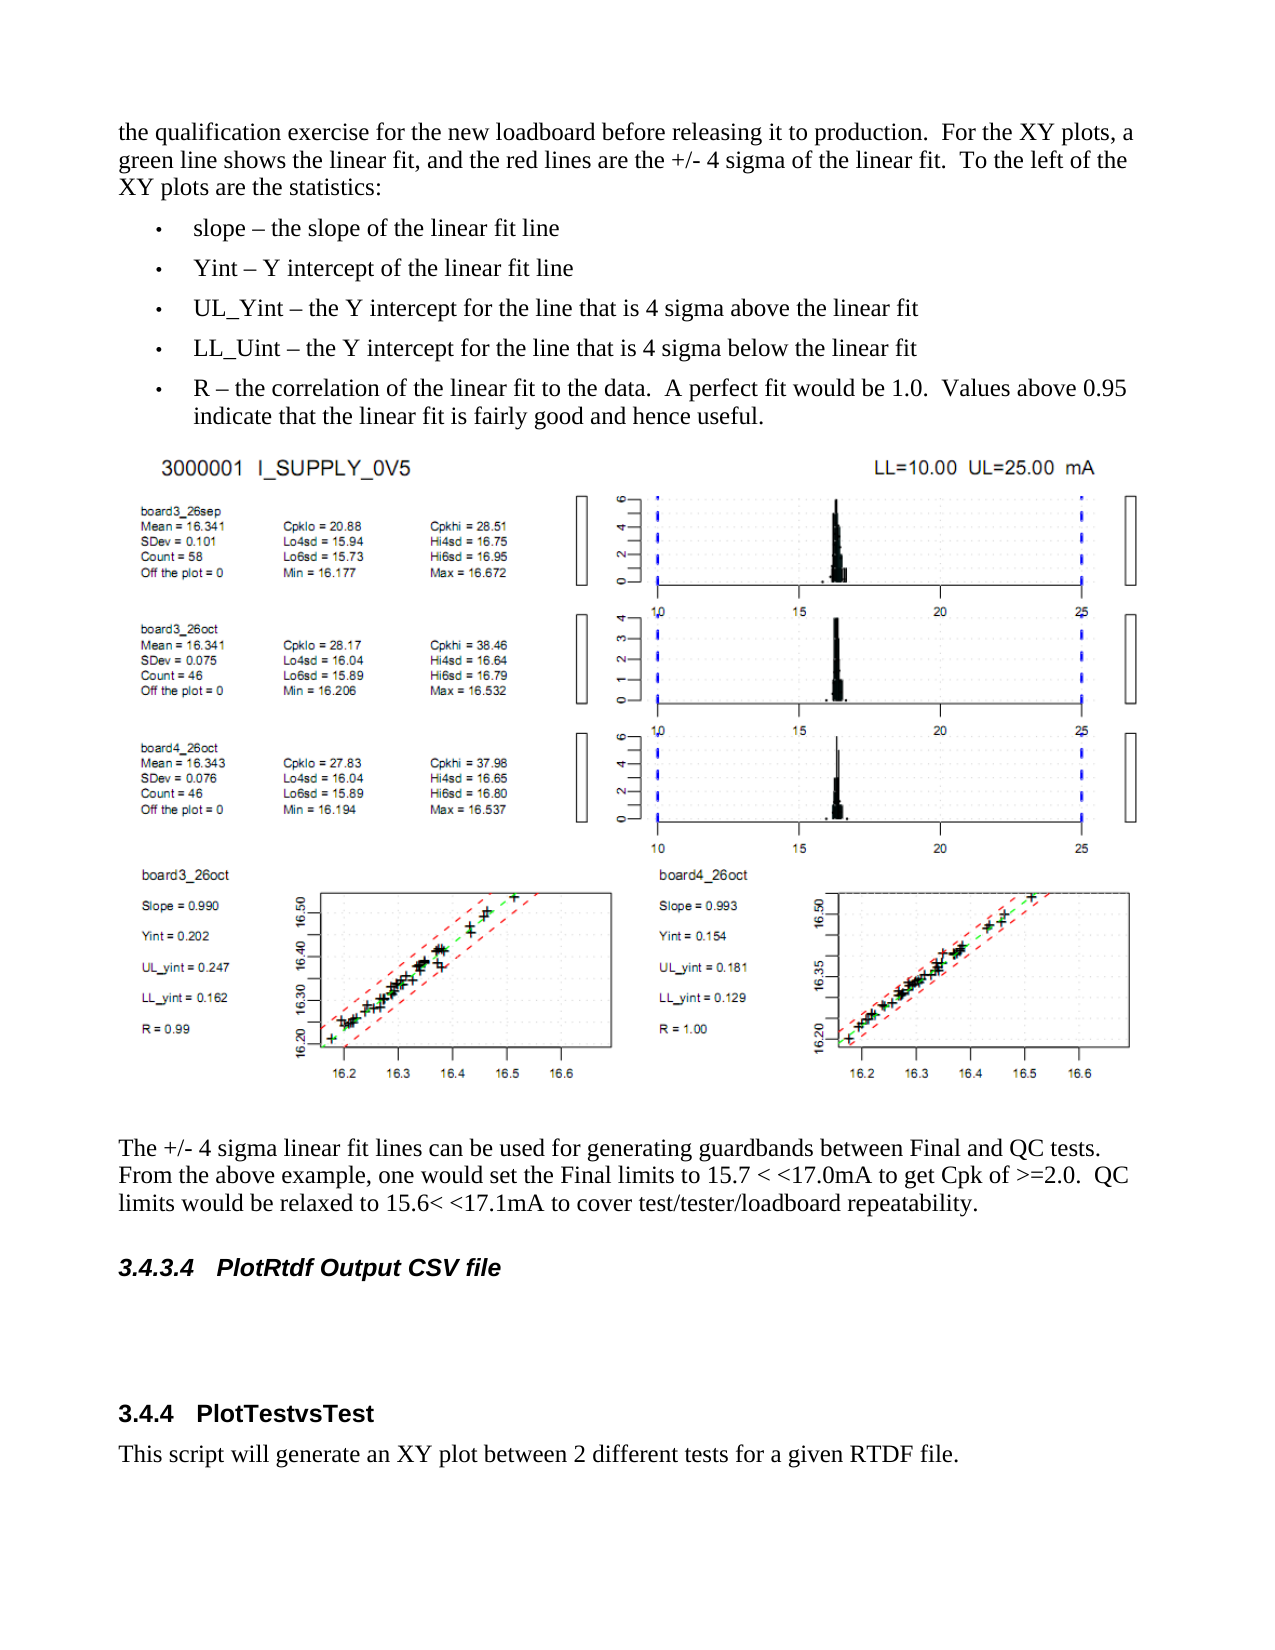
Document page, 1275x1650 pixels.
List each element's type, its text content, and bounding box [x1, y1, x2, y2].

text The +/- 4 sigma linear fit lines can be used for generating guardbands between Final and QC tests. From the above example, one would set the Final limits to 15.7 < <17.0mA to get Cpk of >=2.0. QC limits would be relaxed to 15.6< <17.1mA to cover test/tester/loadboard repeatability. [118, 1134, 1157, 1217]
list R – the correlation of the linear fit to the data. A perfect fit would be 1.0. Values above 0.95 indicate that the linear fit is fairly good and hence useful. [156, 374, 1157, 430]
list slope – the slope of the linear fit line [156, 214, 1157, 241]
subtitle PlotRtdf Output CSV file [118, 1254, 1157, 1282]
list LL_Uint – the Y intercept for the line that is 4 sigma below the linear fit [156, 334, 1157, 362]
text the qualification exercise for the new loadboard before releasing it to production. For the XY plots, a green line shows the linear fit, and the red lines are the +/- 4 sigma of the linear fit. To the left of the XY plots are the statistics: [118, 118, 1157, 201]
list UL_Yint – the Y intercept for the line that is 4 sigma above the linear fit [156, 294, 1157, 322]
list Yint – Y intercept of the linear fit line [156, 254, 1157, 282]
text This script will generate an XY plot between 2 different tests for a given RTDF file. [118, 1440, 1157, 1468]
picture [118, 442, 1157, 1094]
subtitle PlotTestvsTest [118, 1400, 1157, 1428]
